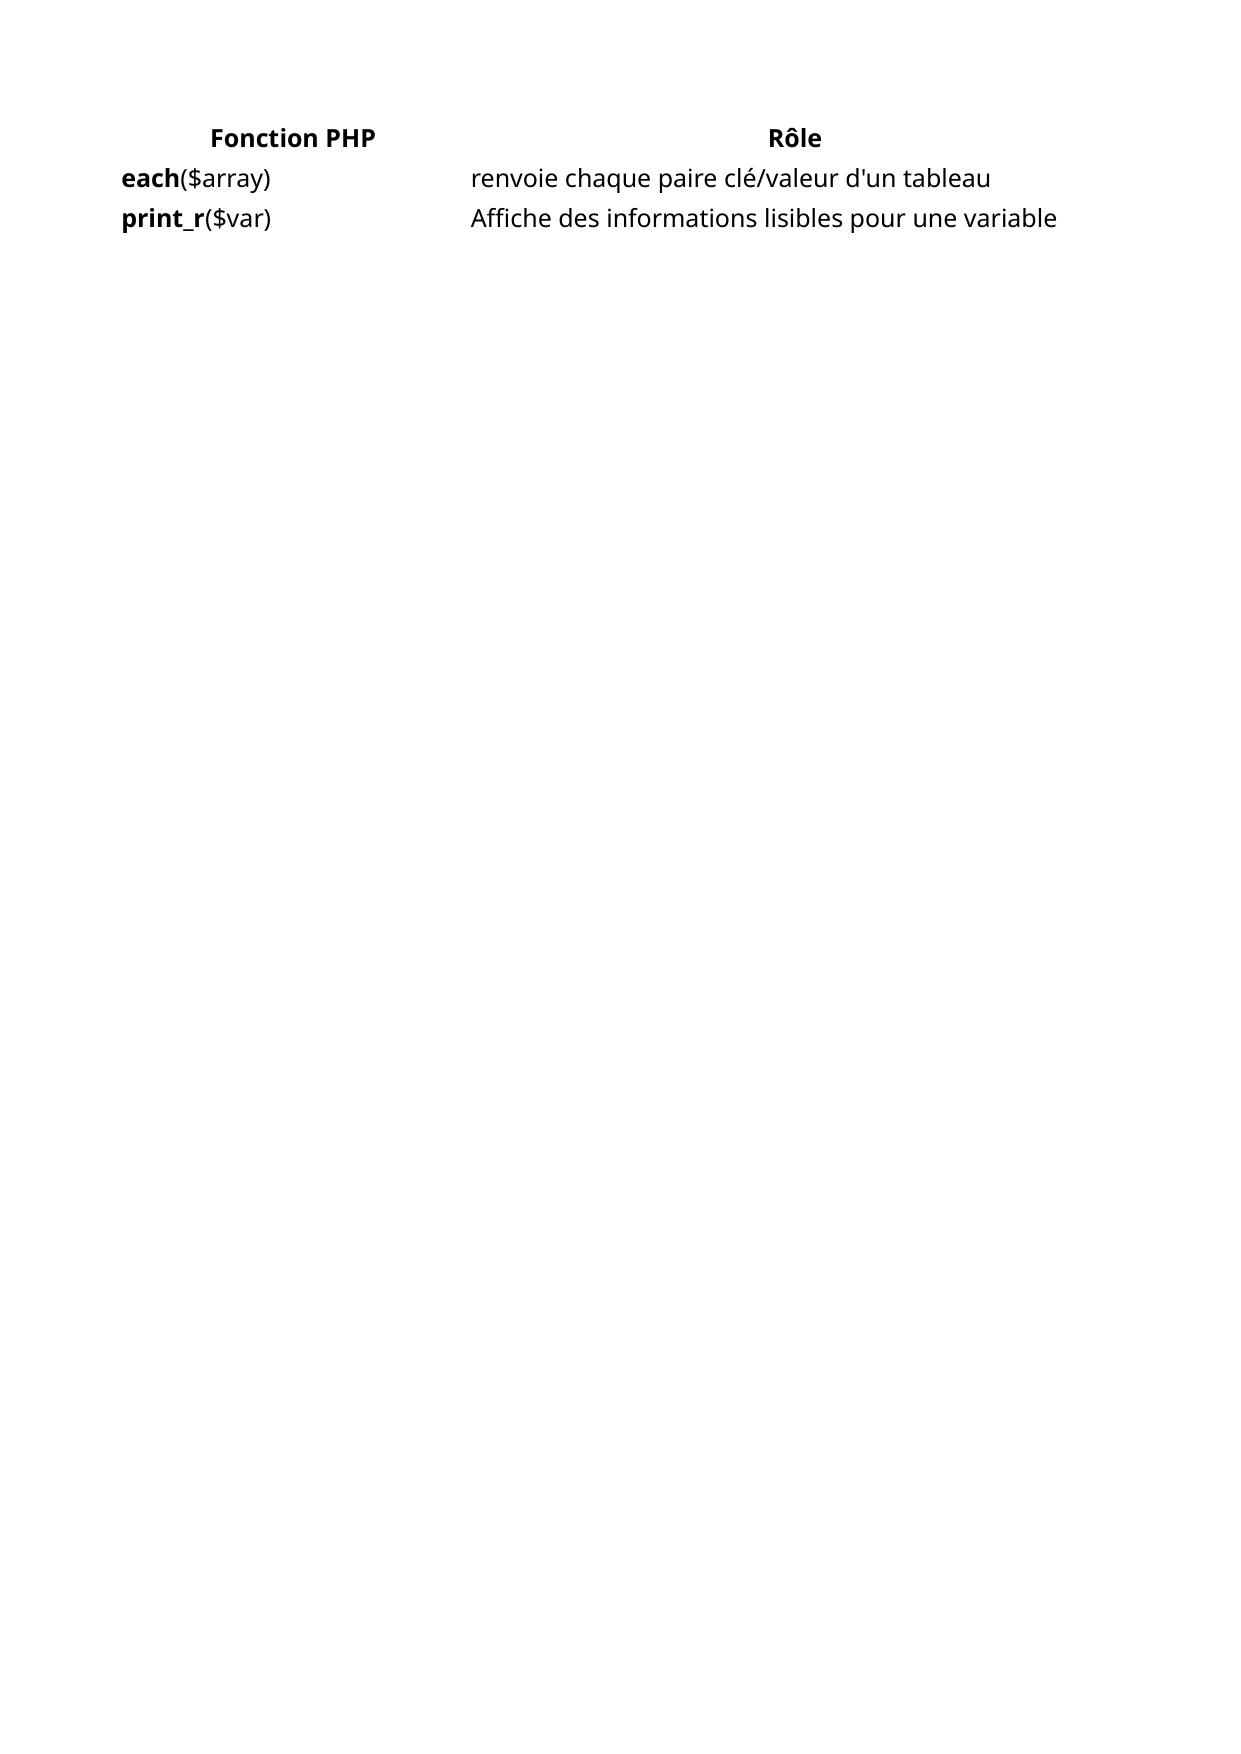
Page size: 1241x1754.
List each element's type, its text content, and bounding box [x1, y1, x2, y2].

table_cell Affiche des informations lisibles pour une variable [468, 198, 1122, 238]
table_cell renvoie chaque paire clé/valeur d'un tableau [468, 158, 1122, 198]
table_cell each($array) [118, 158, 468, 198]
table_header Fonction PHP [118, 118, 468, 158]
table_header Rôle [468, 118, 1122, 158]
table_cell print_r($var) [118, 198, 468, 238]
